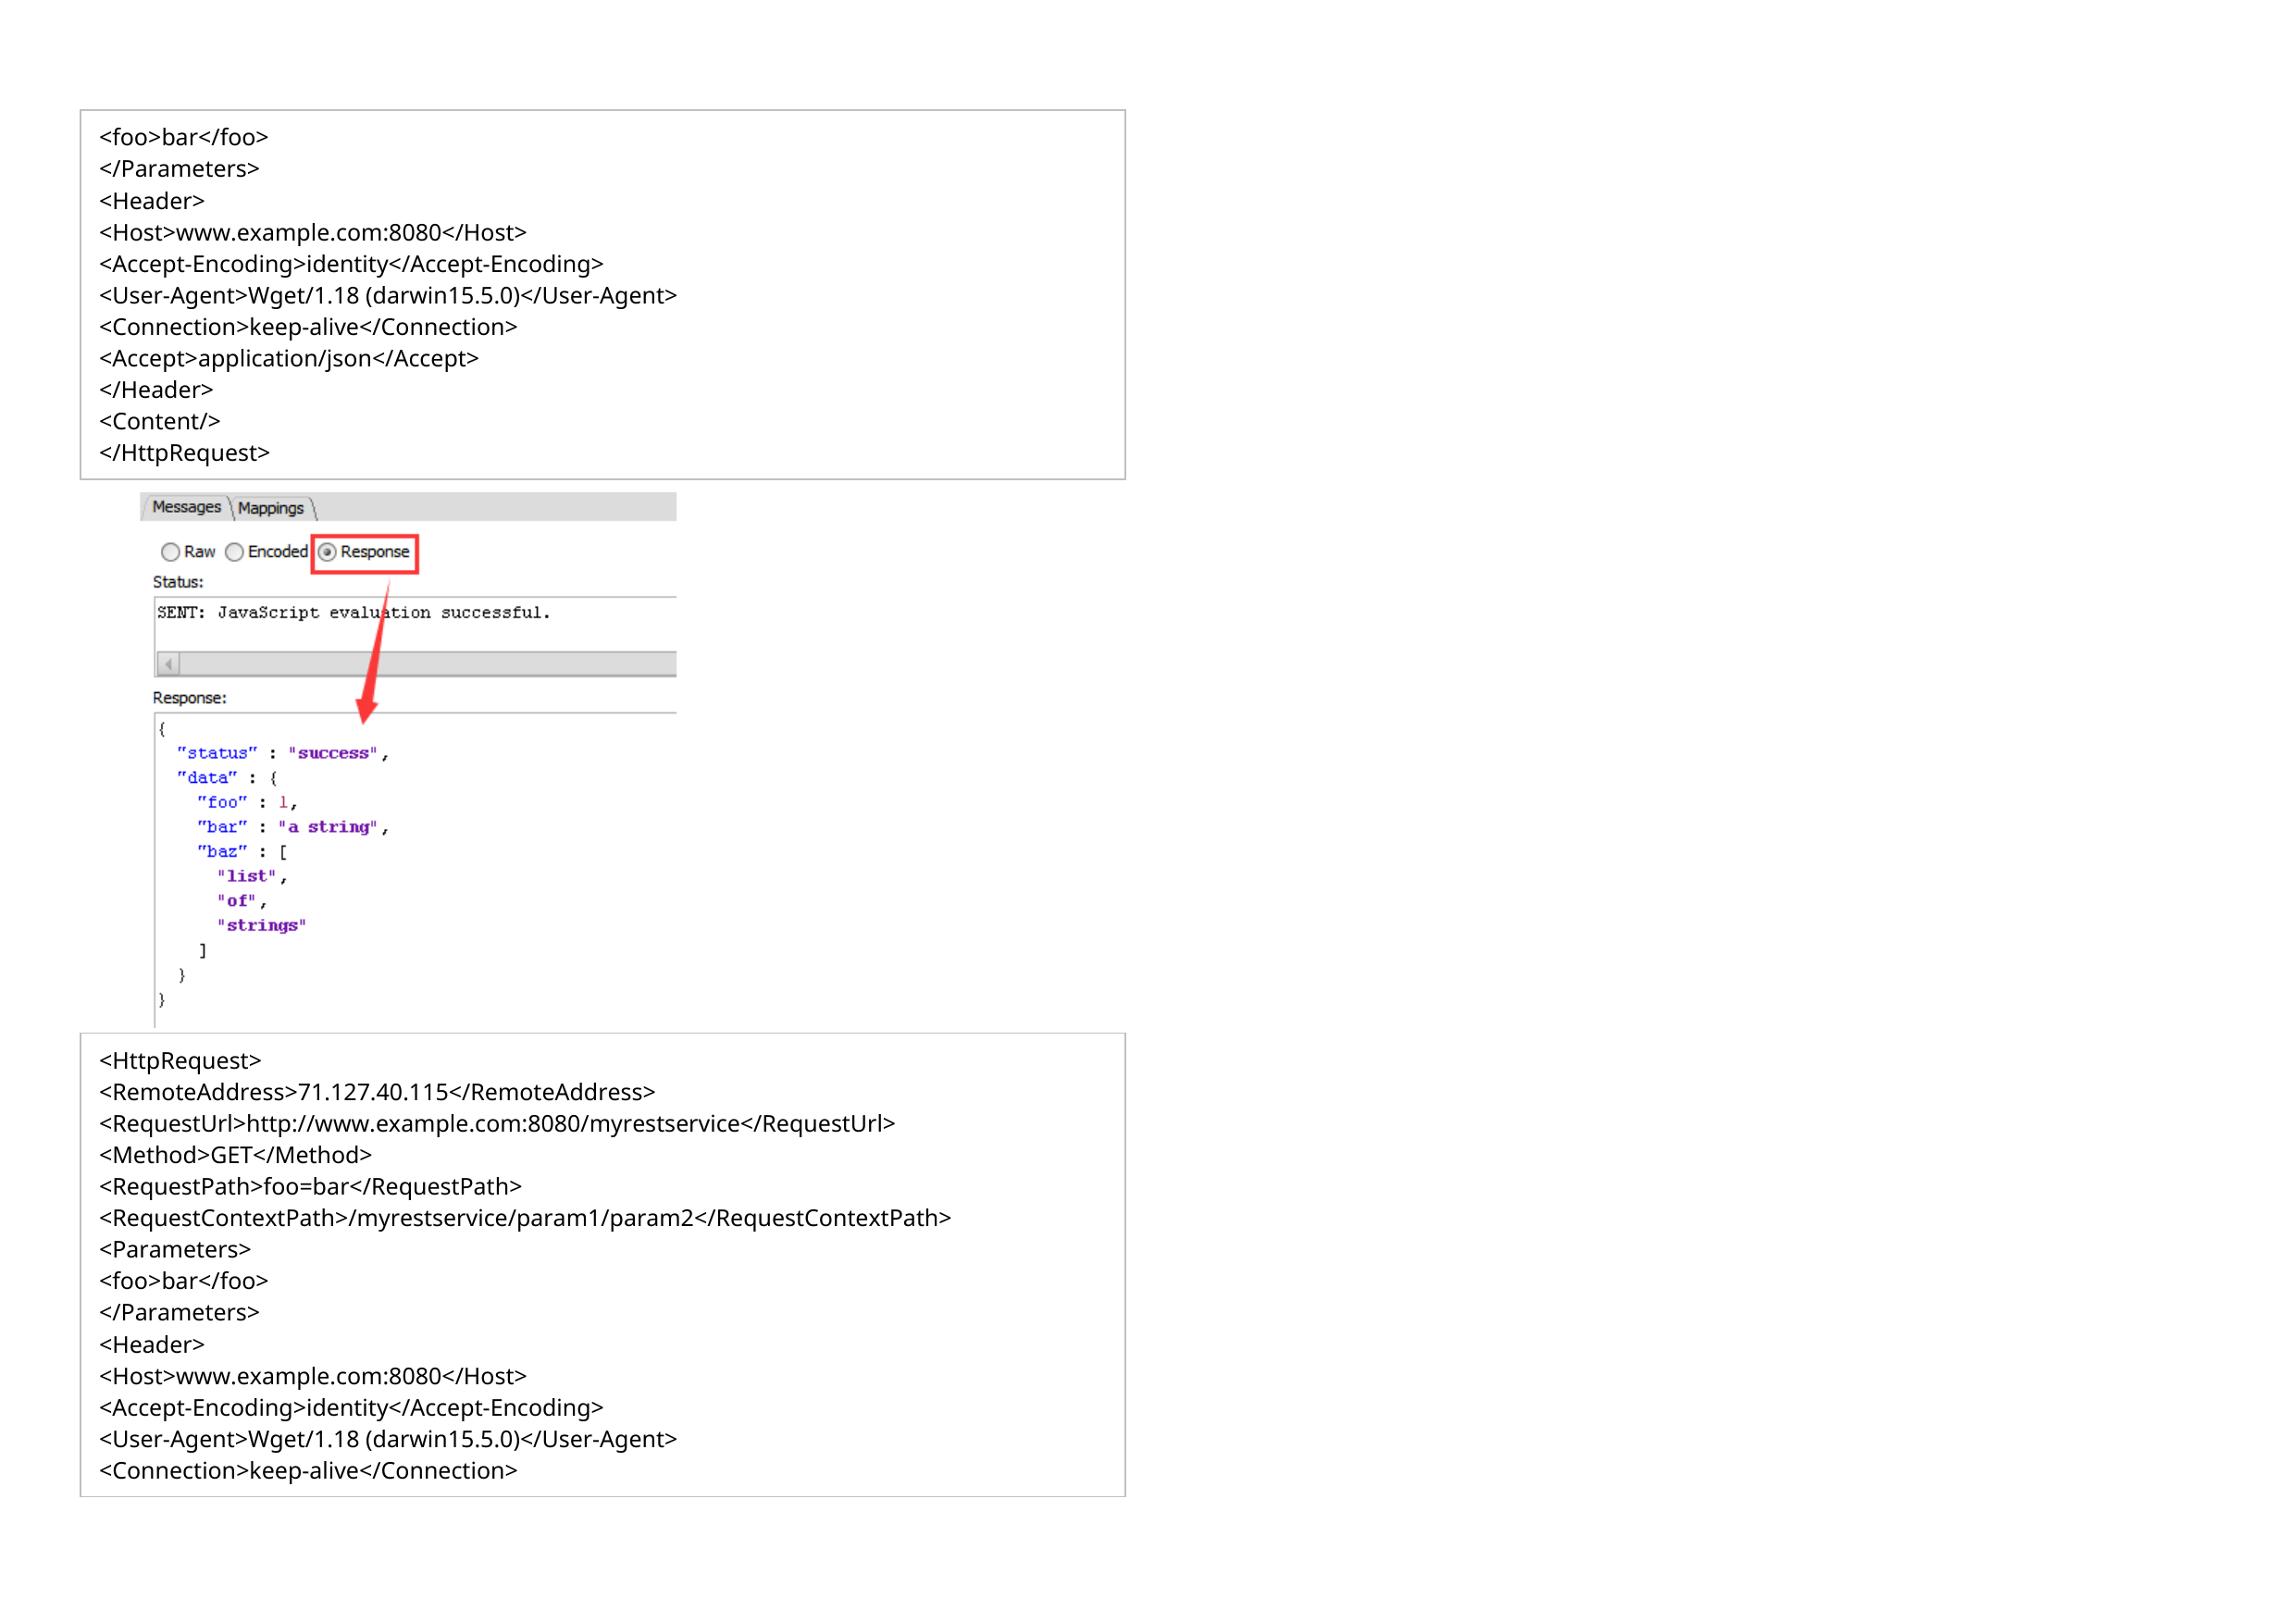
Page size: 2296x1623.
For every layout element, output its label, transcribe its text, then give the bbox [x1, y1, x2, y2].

table_header <foo>bar</foo> </Parameters> <Header> <Host>www.example.com:8080</Host> <Accept-Encoding>identity</Accept-Encoding> <User-Agent>Wget/1.18 (darwin15.5.0)</User-Agent> <Connection>keep-alive</Connection> <Accept>application/json</Accept> </Header> <Content/> </HttpRequest> [81, 111, 1124, 478]
picture [140, 492, 677, 1028]
table_header <HttpRequest> <RemoteAddress>71.127.40.115</RemoteAddress> <RequestUrl>http://www.example.com:8080/myrestservice</RequestUrl> <Method>GET</Method> <RequestPath>foo=bar</RequestPath> <RequestContextPath>/myrestservice/param1/param2</RequestContextPath> <Parameters> <foo>bar</foo> </Parameters> <Header> <Host>www.example.com:8080</Host> <Accept-Encoding>identity</Accept-Encoding> <User-Agent>Wget/1.18 (darwin15.5.0)</User-Agent> <Connection>keep-alive</Connection> [81, 1034, 1124, 1496]
